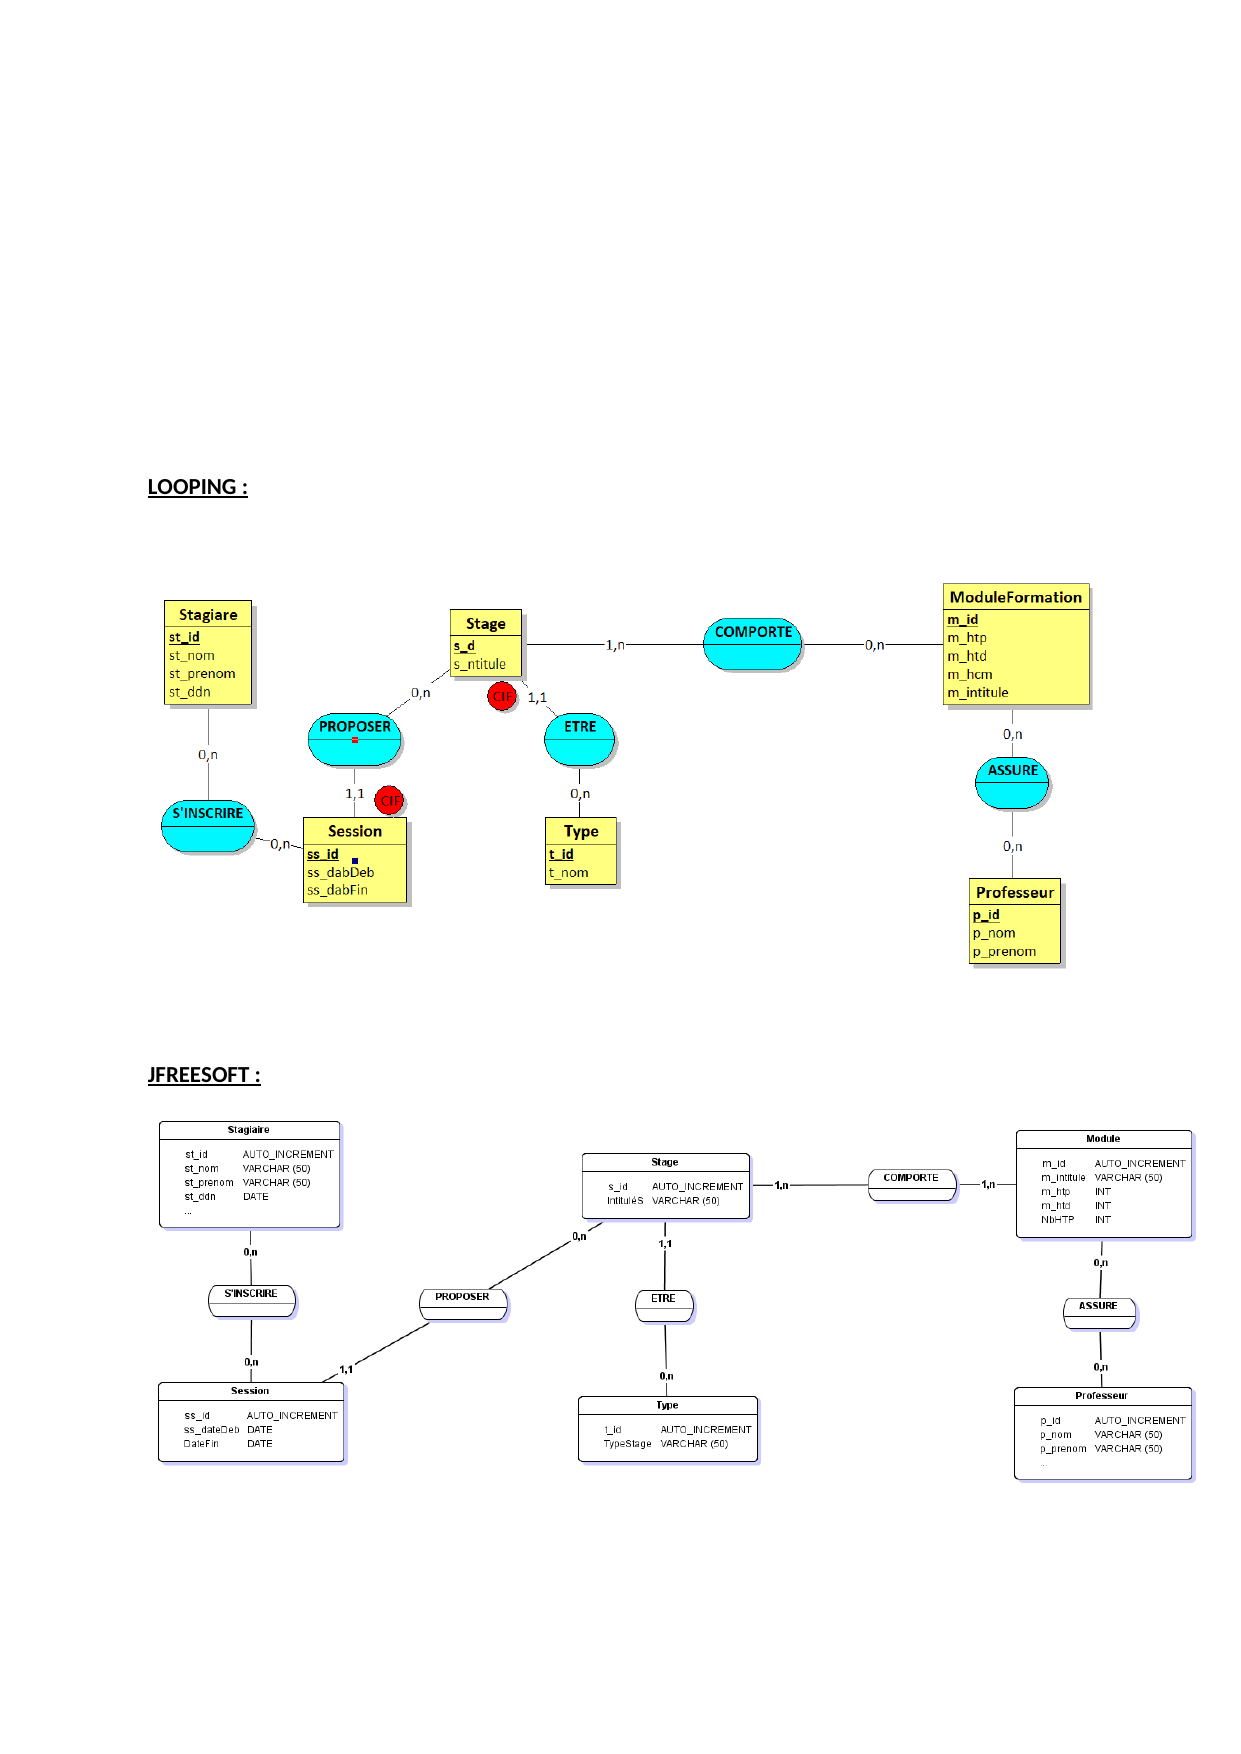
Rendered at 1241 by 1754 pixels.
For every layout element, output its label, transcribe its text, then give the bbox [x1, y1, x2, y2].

text JFREESOFT : [148, 1060, 1093, 1089]
text LOOPING : [148, 472, 1093, 500]
